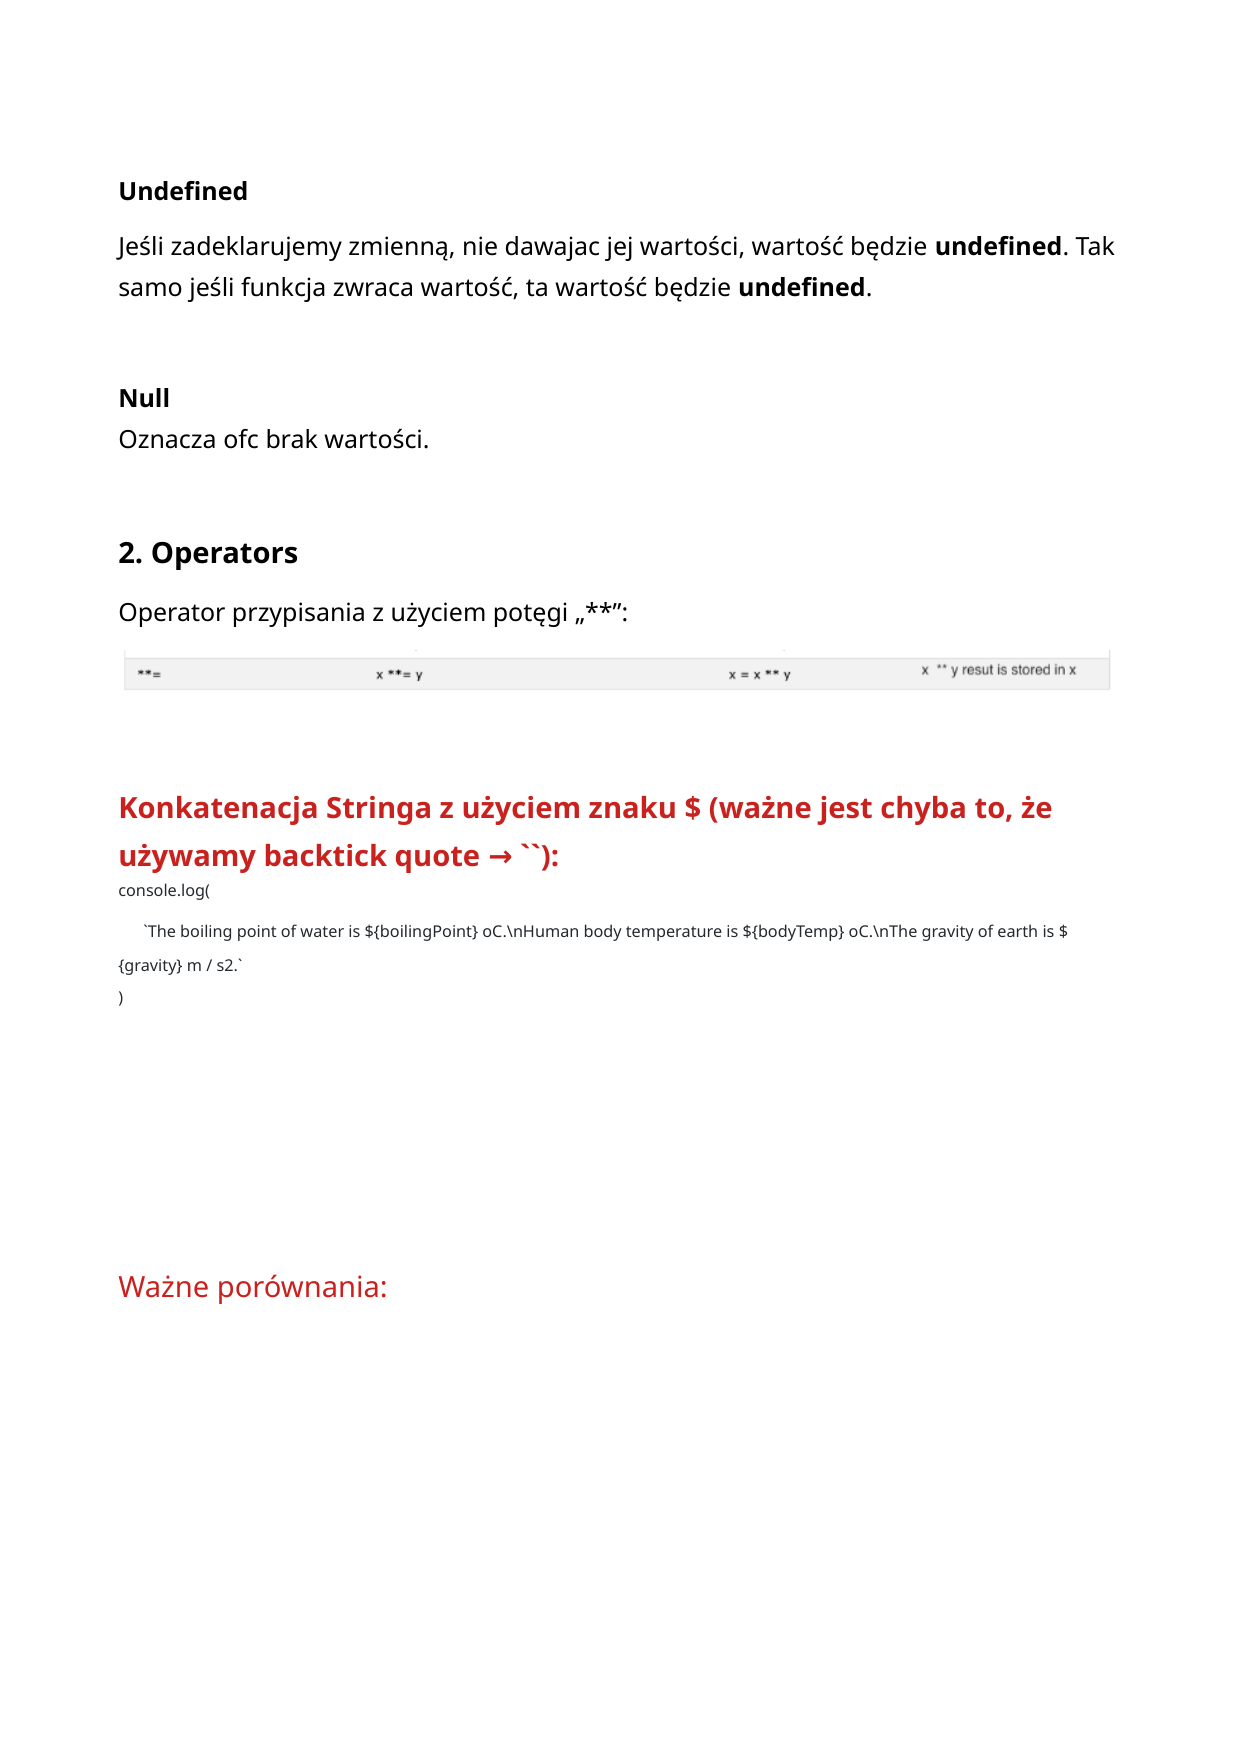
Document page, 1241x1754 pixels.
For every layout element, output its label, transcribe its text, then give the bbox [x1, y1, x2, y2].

text ) [118, 986, 1122, 1008]
text Konkatenacja Stringa z użyciem znaku $ (ważne jest chyba to, że używamy backtick quote → ``): console.log( [118, 787, 1122, 901]
text 2. Operators [118, 532, 1122, 572]
text Jeśli zadeklarujemy zmienną, nie dawajac jej wartości, wartość będzie undefined. Tak samo jeśli funkcja zwraca wartość, ta wartość będzie undefined. [118, 229, 1122, 304]
text Ważne porównania: [118, 1267, 1122, 1306]
picture [118, 650, 1123, 703]
text Null Oznacza ofc brak wartości. [118, 381, 1122, 456]
text Undefined [118, 173, 1122, 208]
text Operator przypisania z użyciem potęgi „**”: [118, 594, 1122, 628]
text `The boiling point of water is ${boilingPoint} oC.\nHuman body temperature is ${bodyTemp} oC.\nThe gravity of earth is ${gravity} m / s2.` [118, 920, 1122, 976]
